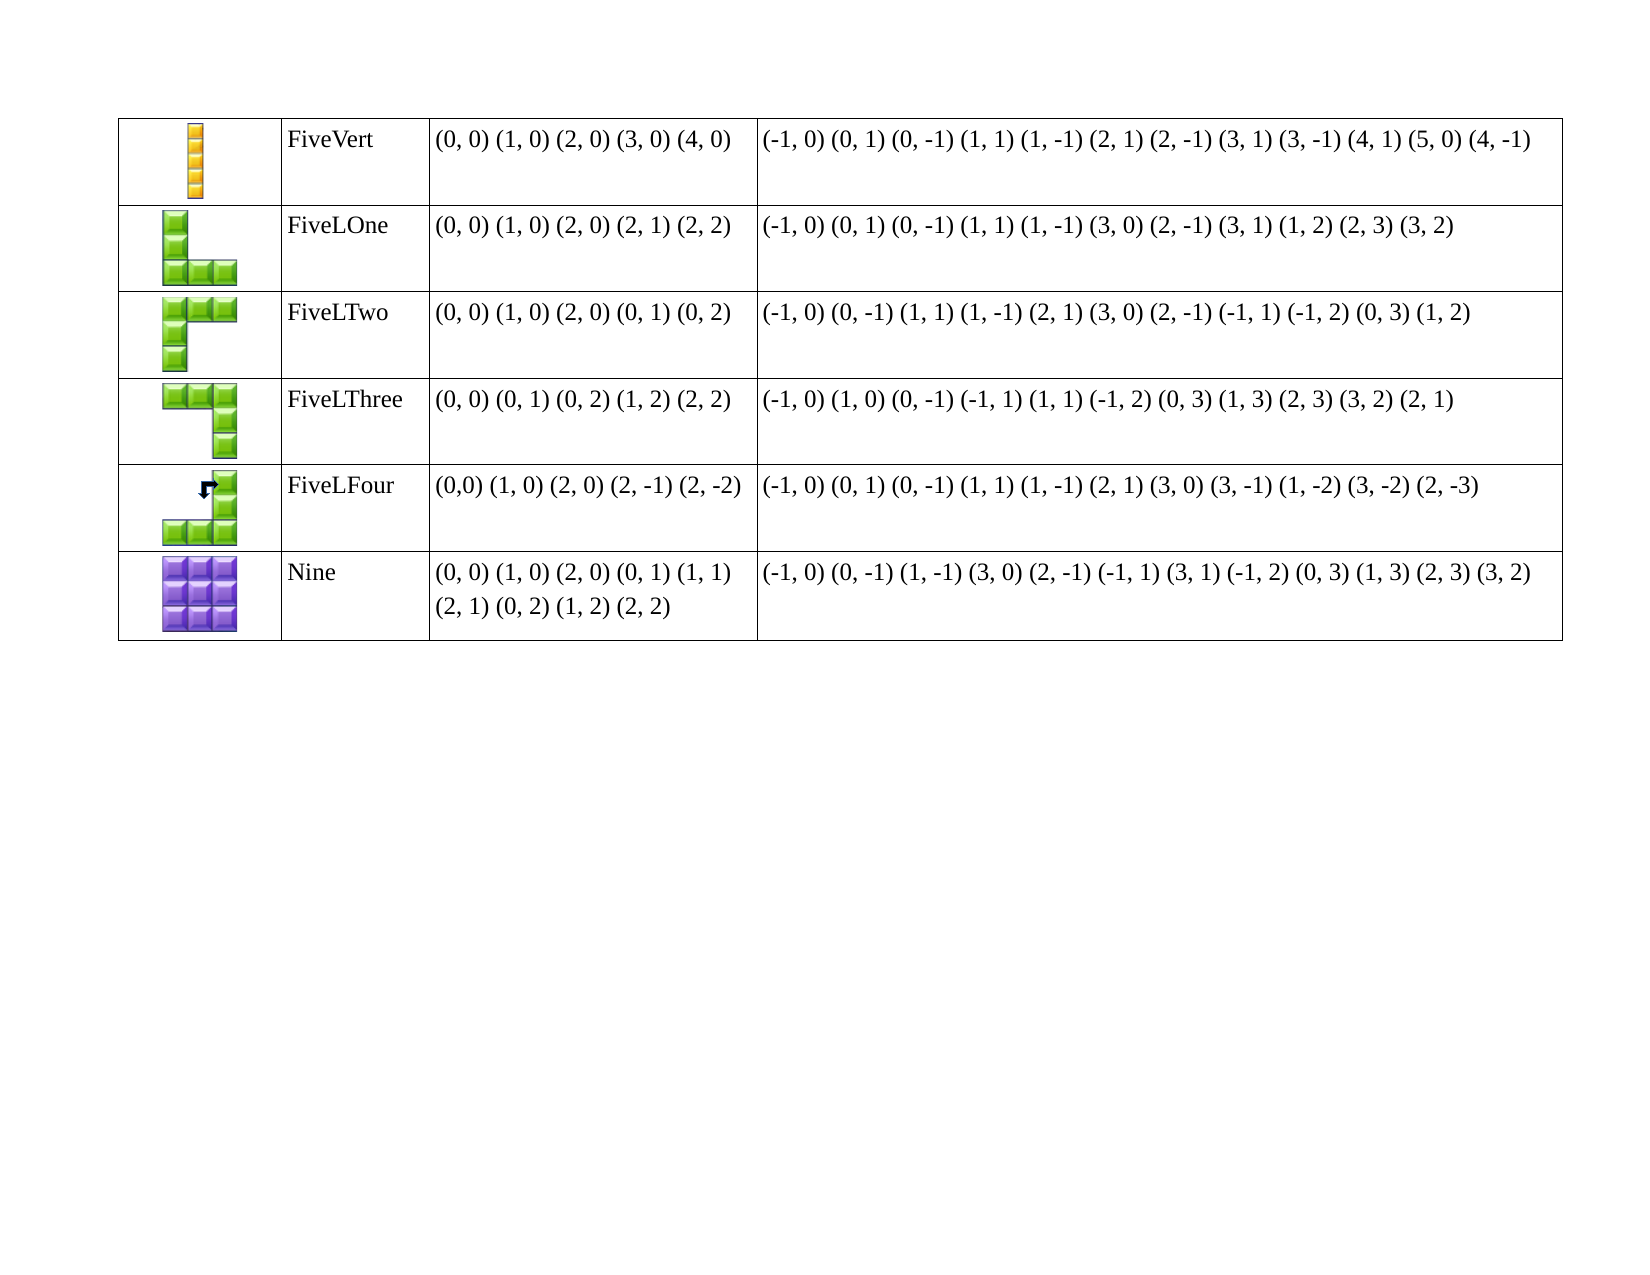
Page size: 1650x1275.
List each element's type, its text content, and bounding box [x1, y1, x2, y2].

table_cell [119, 552, 281, 640]
table_cell FiveLOne [282, 206, 429, 291]
table_cell (-1, 0) (0, 1) (0, -1) (1, 1) (1, -1) (2, 1) (2, -1) (3, 1) (3, -1) (4, 1) (5, 0) (4, -1) [758, 119, 1562, 205]
table_cell [119, 292, 281, 378]
table_cell (-1, 0) (0, 1) (0, -1) (1, 1) (1, -1) (2, 1) (3, 0) (3, -1) (1, -2) (3, -2) (2, -3) [758, 465, 1562, 551]
table_cell [119, 206, 281, 291]
table_cell (0, 0) (1, 0) (2, 0) (0, 1) (1, 1) (2, 1) (0, 2) (1, 2) (2, 2) [430, 552, 757, 640]
table_cell FiveLFour [282, 465, 429, 551]
table_cell (0, 0) (1, 0) (2, 0) (0, 1) (0, 2) [430, 292, 757, 378]
table_cell (0, 0) (0, 1) (0, 2) (1, 2) (2, 2) [430, 379, 757, 464]
picture [162, 470, 238, 546]
table_cell (0, 0) (1, 0) (2, 0) (3, 0) (4, 0) [430, 119, 757, 205]
picture [162, 210, 238, 286]
picture [162, 123, 238, 199]
picture [162, 556, 238, 632]
table_cell (-1, 0) (0, -1) (1, 1) (1, -1) (2, 1) (3, 0) (2, -1) (-1, 1) (-1, 2) (0, 3) (1, 2) [758, 292, 1562, 378]
picture [162, 297, 238, 372]
table_cell (-1, 0) (0, 1) (0, -1) (1, 1) (1, -1) (3, 0) (2, -1) (3, 1) (1, 2) (2, 3) (3, 2) [758, 206, 1562, 291]
table_cell (0, 0) (1, 0) (2, 0) (2, 1) (2, 2) [430, 206, 757, 291]
table_cell Nine [282, 552, 429, 640]
table_cell [119, 465, 281, 551]
table_cell [119, 379, 281, 464]
table_cell (-1, 0) (0, -1) (1, -1) (3, 0) (2, -1) (-1, 1) (3, 1) (-1, 2) (0, 3) (1, 3) (2, 3) (3, 2) [758, 552, 1562, 640]
table_cell (0,0) (1, 0) (2, 0) (2, -1) (2, -2) [430, 465, 757, 551]
table_cell FiveVert [282, 119, 429, 205]
table_cell (-1, 0) (1, 0) (0, -1) (-1, 1) (1, 1) (-1, 2) (0, 3) (1, 3) (2, 3) (3, 2) (2, 1) [758, 379, 1562, 464]
picture [162, 383, 238, 459]
table_cell [119, 119, 281, 205]
table_cell FiveLThree [282, 379, 429, 464]
table_cell FiveLTwo [282, 292, 429, 378]
